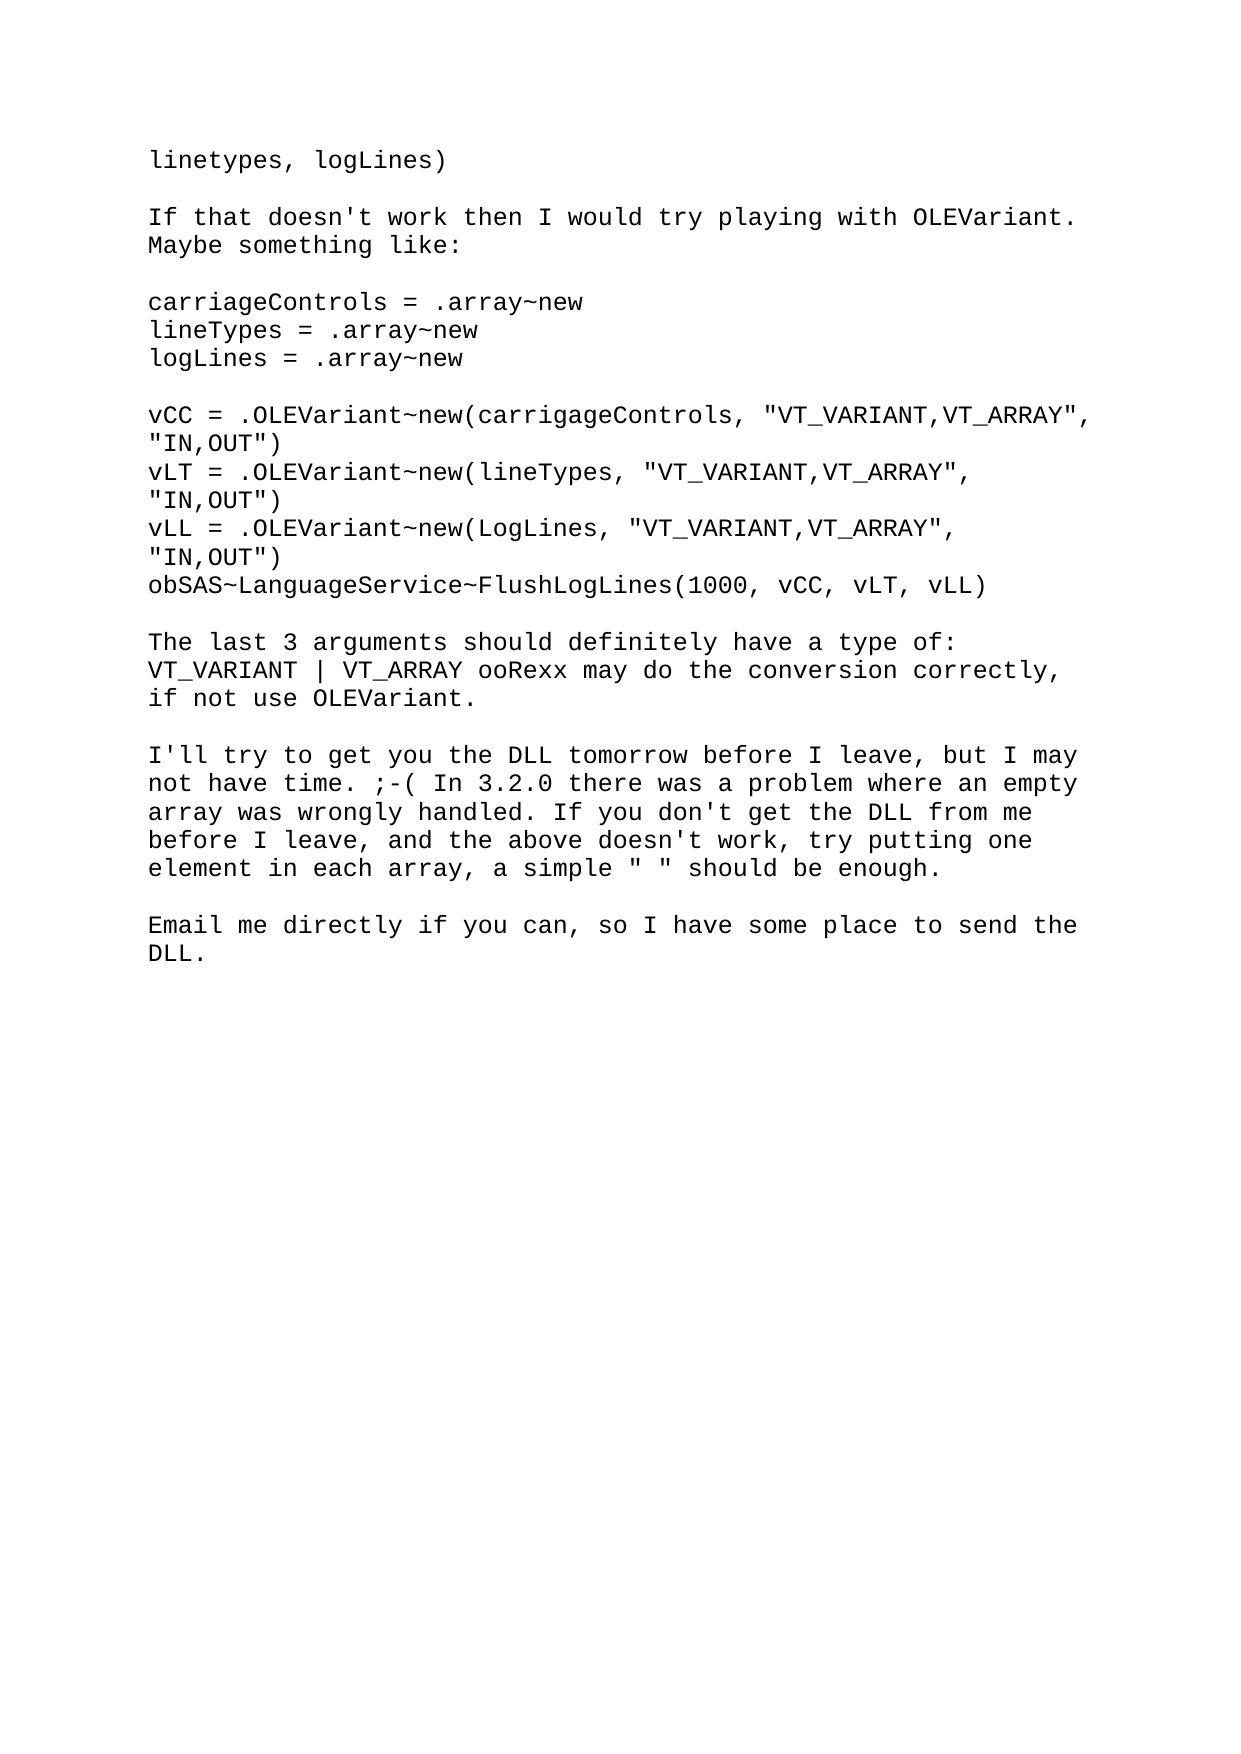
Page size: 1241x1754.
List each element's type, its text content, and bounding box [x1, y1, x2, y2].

text linetypes, logLines) If that doesn't work then I would try playing with OLEVariant. Maybe something like: carriageControls = .array~new lineTypes = .array~new logLines = .array~new vCC = .OLEVariant~new(carrigageControls, "VT_VARIANT,VT_ARRAY", "IN,OUT") vLT = .OLEVariant~new(lineTypes, "VT_VARIANT,VT_ARRAY", "IN,OUT") vLL = .OLEVariant~new(LogLines, "VT_VARIANT,VT_ARRAY", "IN,OUT") obSAS~LanguageService~FlushLogLines(1000, vCC, vLT, vLL) The last 3 arguments should definitely have a type of: VT_VARIANT | VT_ARRAY ooRexx may do the conversion correctly, if not use OLEVariant. I'll try to get you the DLL tomorrow before I leave, but I may not have time. ;-( In 3.2.0 there was a problem where an empty array was wrongly handled. If you don't get the DLL from me before I leave, and the above doesn't work, try putting one element in each array, a simple " " should be enough. Email me directly if you can, so I have some place to send the DLL. [148, 148, 1093, 969]
